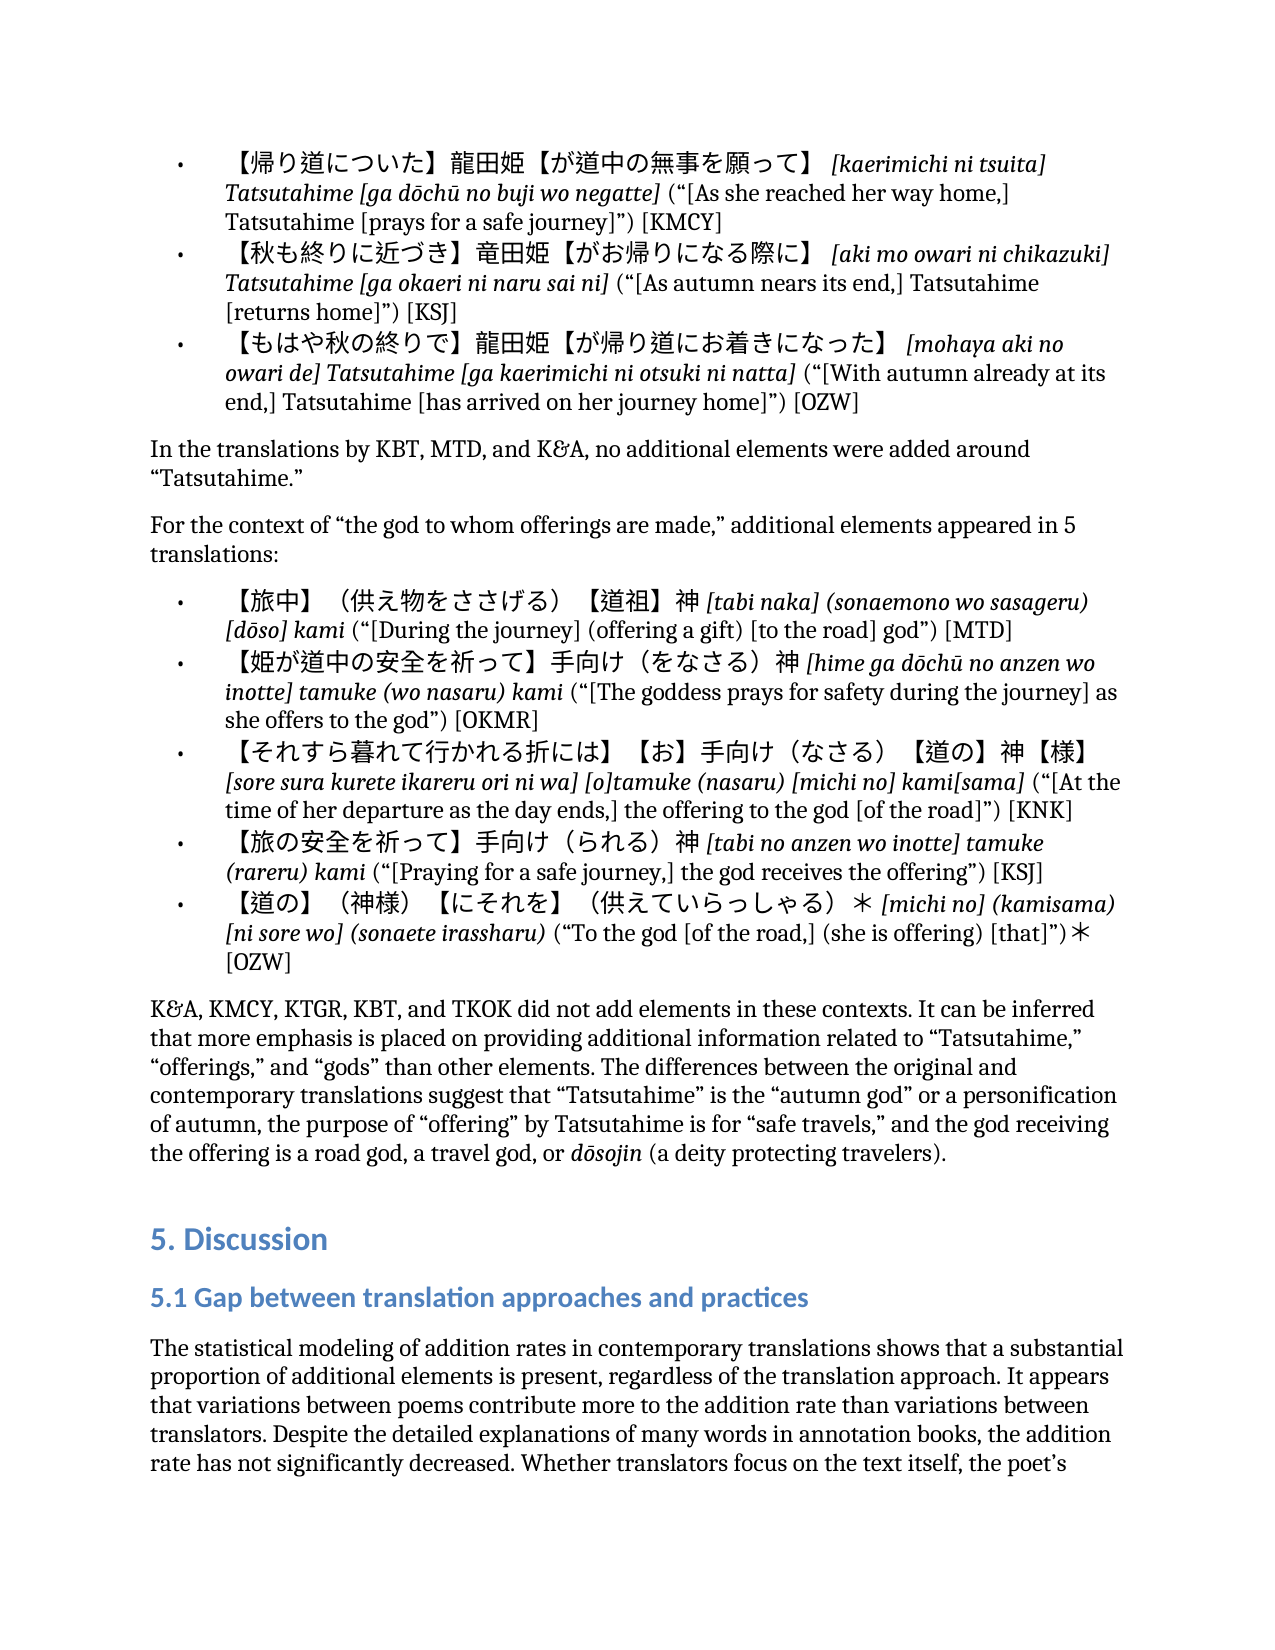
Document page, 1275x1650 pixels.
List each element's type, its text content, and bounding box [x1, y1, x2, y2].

list 【旅の安全を祈って】手向け（られる）神 [tabi no anzen wo inotte] tamuke (rareru) kami (“[Praying for a safe journey,] the god receives the offering”) [KSJ] [175, 829, 1125, 886]
list 【秋も終りに近づき】竜田姫【がお帰りになる際に】 [aki mo owari ni chikazuki] Tatsutahime [ga okaeri ni naru sai ni] (“[As autumn nears its end,] Tatsutahime [returns home]”) [KSJ] [175, 240, 1125, 326]
text For the context of “the god to whom offerings are made,” additional elements appeared in 5 translations: [150, 511, 1125, 569]
subtitle 5.1 Gap between translation approaches and practices [150, 1279, 1125, 1315]
list 【旅中】（供え物をささげる）【道祖】神 [tabi naka] (sonaemono wo sasageru) [dōso] kami (“[During the journey] (offering a gift) [to the road] god”) [MTD] [175, 587, 1125, 645]
list 【もはや秋の終りで】龍田姫【が帰り道にお着きになった】 [mohaya aki no owari de] Tatsutahime [ga kaerimichi ni otsuki ni natta] (“[With autumn already at its end,] Tatsutahime [has arrived on her journey home]”) [OZW] [175, 330, 1125, 416]
list 【道の】（神様）【にそれを】（供えていらっしゃる）＊ [michi no] (kamisama) [ni sore wo] (sonaete irassharu) (“To the god [of the road,] (she is offering) [that]”)＊ [OZW] [175, 890, 1125, 976]
list 【姫が道中の安全を祈って】手向け（をなさる）神 [hime ga dōchū no anzen wo inotte] tamuke (wo nasaru) kami (“[The goddess prays for safety during the journey] as she offers to the god”) [OKMR] [175, 649, 1125, 735]
list 【それすら暮れて行かれる折には】【お】手向け（なさる）【道の】神【様】 [sore sura kurete ikareru ori ni wa] [o]tamuke (nasaru) [michi no] kami[sama] (“[At the time of her departure as the day ends,] the offering to the god [of the road]”) [KNK] [175, 739, 1125, 825]
list 【帰り道についた】龍田姫【が道中の無事を願って】 [kaerimichi ni tsuita] Tatsutahime [ga dōchū no buji wo negatte] (“[As she reached her way home,] Tatsutahime [prays for a safe journey]”) [KMCY] [175, 150, 1125, 236]
text The statistical modeling of addition rates in contemporary translations shows that a substantial proportion of additional elements is present, regardless of the translation approach. It appears that variations between poems contribute more to the addition rate than variations between translators. Despite the detailed explanations of many words in annotation books, the addition rate has not significantly decreased. Whether translators focus on the text itself, the poet’s [150, 1333, 1125, 1477]
text K&A, KMCY, KTGR, KBT, and TKOK did not add elements in these contexts. It can be inferred that more emphasis is placed on providing additional information related to “Tatsutahime,” “offerings,” and “gods” than other elements. The differences between the original and contemporary translations suggest that “Tatsutahime” is the “autumn god” or a personification of autumn, the purpose of “offering” by Tatsutahime is for “safe travels,” and the god receiving the offering is a road god, a travel god, or dōsojin (a deity protecting travelers). [150, 995, 1125, 1167]
subtitle 5. Discussion [150, 1217, 1125, 1258]
text In the translations by KBT, MTD, and K&A, no additional elements were added around “Tatsutahime.” [150, 435, 1125, 492]
